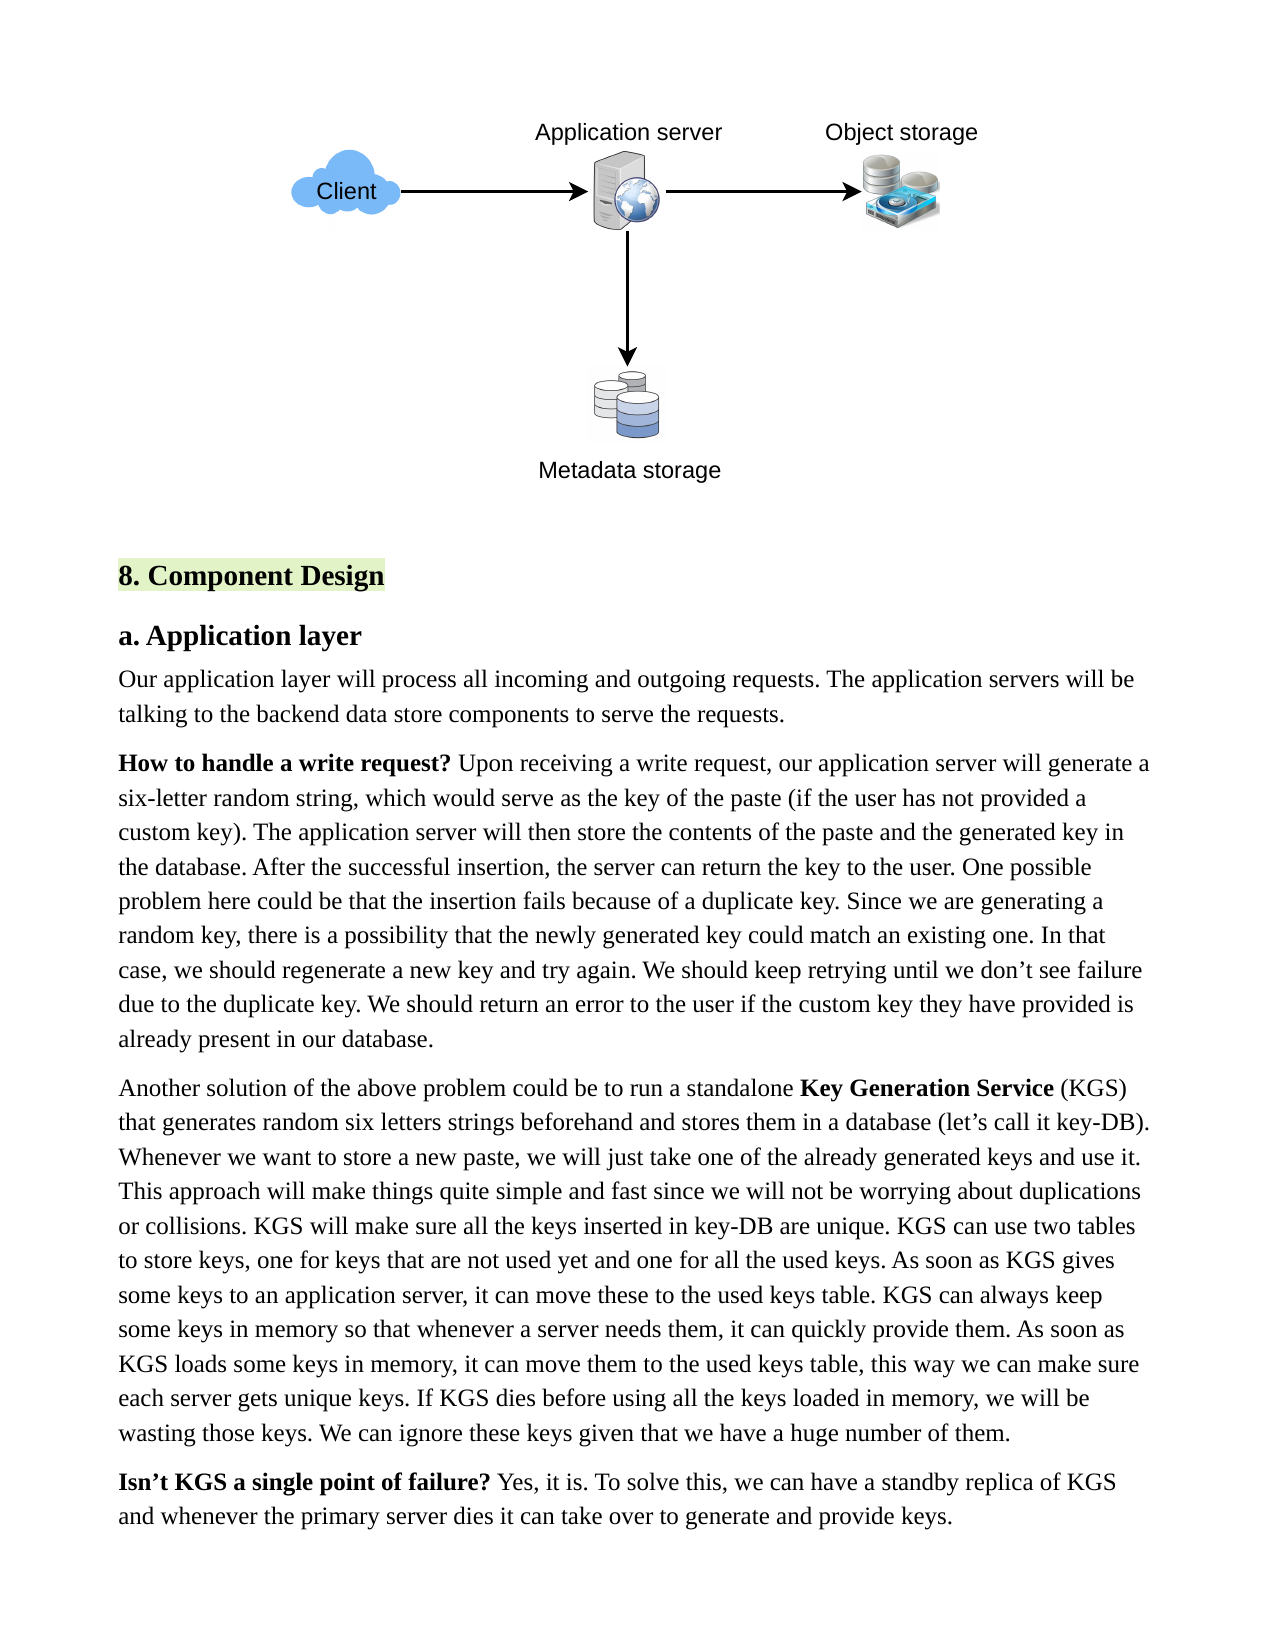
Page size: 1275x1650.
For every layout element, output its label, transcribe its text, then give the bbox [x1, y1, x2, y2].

text Isn’t KGS a single point of failure? Yes, it is. To solve this, we can have a standby replica of KGS and whenever the primary server dies it can take over to generate and provide keys. [118, 1467, 1157, 1530]
text Another solution of the above problem could be to run a standalone Key Generation Service (KGS) that generates random six letters strings beforehand and stores them in a database (let’s call it key-DB). Whenever we want to store a new paste, we will just take one of the already generated keys and use it. This approach will make things quite simple and fast since we will not be worrying about duplications or collisions. KGS will make sure all the keys inserted in key-DB are unique. KGS can use two tables to store keys, one for keys that are not used yet and one for all the used keys. As soon as KGS gives some keys to an application server, it can move these to the used keys table. KGS can always keep some keys in memory so that whenever a server needs them, it can quickly provide them. As soon as KGS loads some keys in memory, it can move them to the used keys table, this way we can make sure each server gets unique keys. If KGS dies before using all the keys loaded in memory, we will be wasting those keys. We can ignore these keys given that we have a huge number of them. [118, 1073, 1157, 1447]
subtitle 8. Component Design [118, 558, 1157, 591]
subtitle a. Application layer [118, 618, 1157, 652]
text Our application layer will process all incoming and outgoing requests. The application servers will be talking to the backend data store components to serve the requests. [118, 664, 1157, 728]
text How to handle a write request? Upon receiving a write request, our application server will generate a six-letter random string, which would serve as the key of the paste (if the user has not provided a custom key). The application server will then store the contents of the paste and the generated key in the database. After the successful insertion, the server can return the key to the user. One possible problem here could be that the insertion fails because of a duplicate key. Since we are generating a random key, there is a possibility that the newly generated key could match an existing one. In that case, we should regenerate a new key and try again. We should keep retrying until we don’t see failure due to the duplicate key. We should return an error to the user if the custom key they have provided is already present in our database. [118, 748, 1157, 1053]
